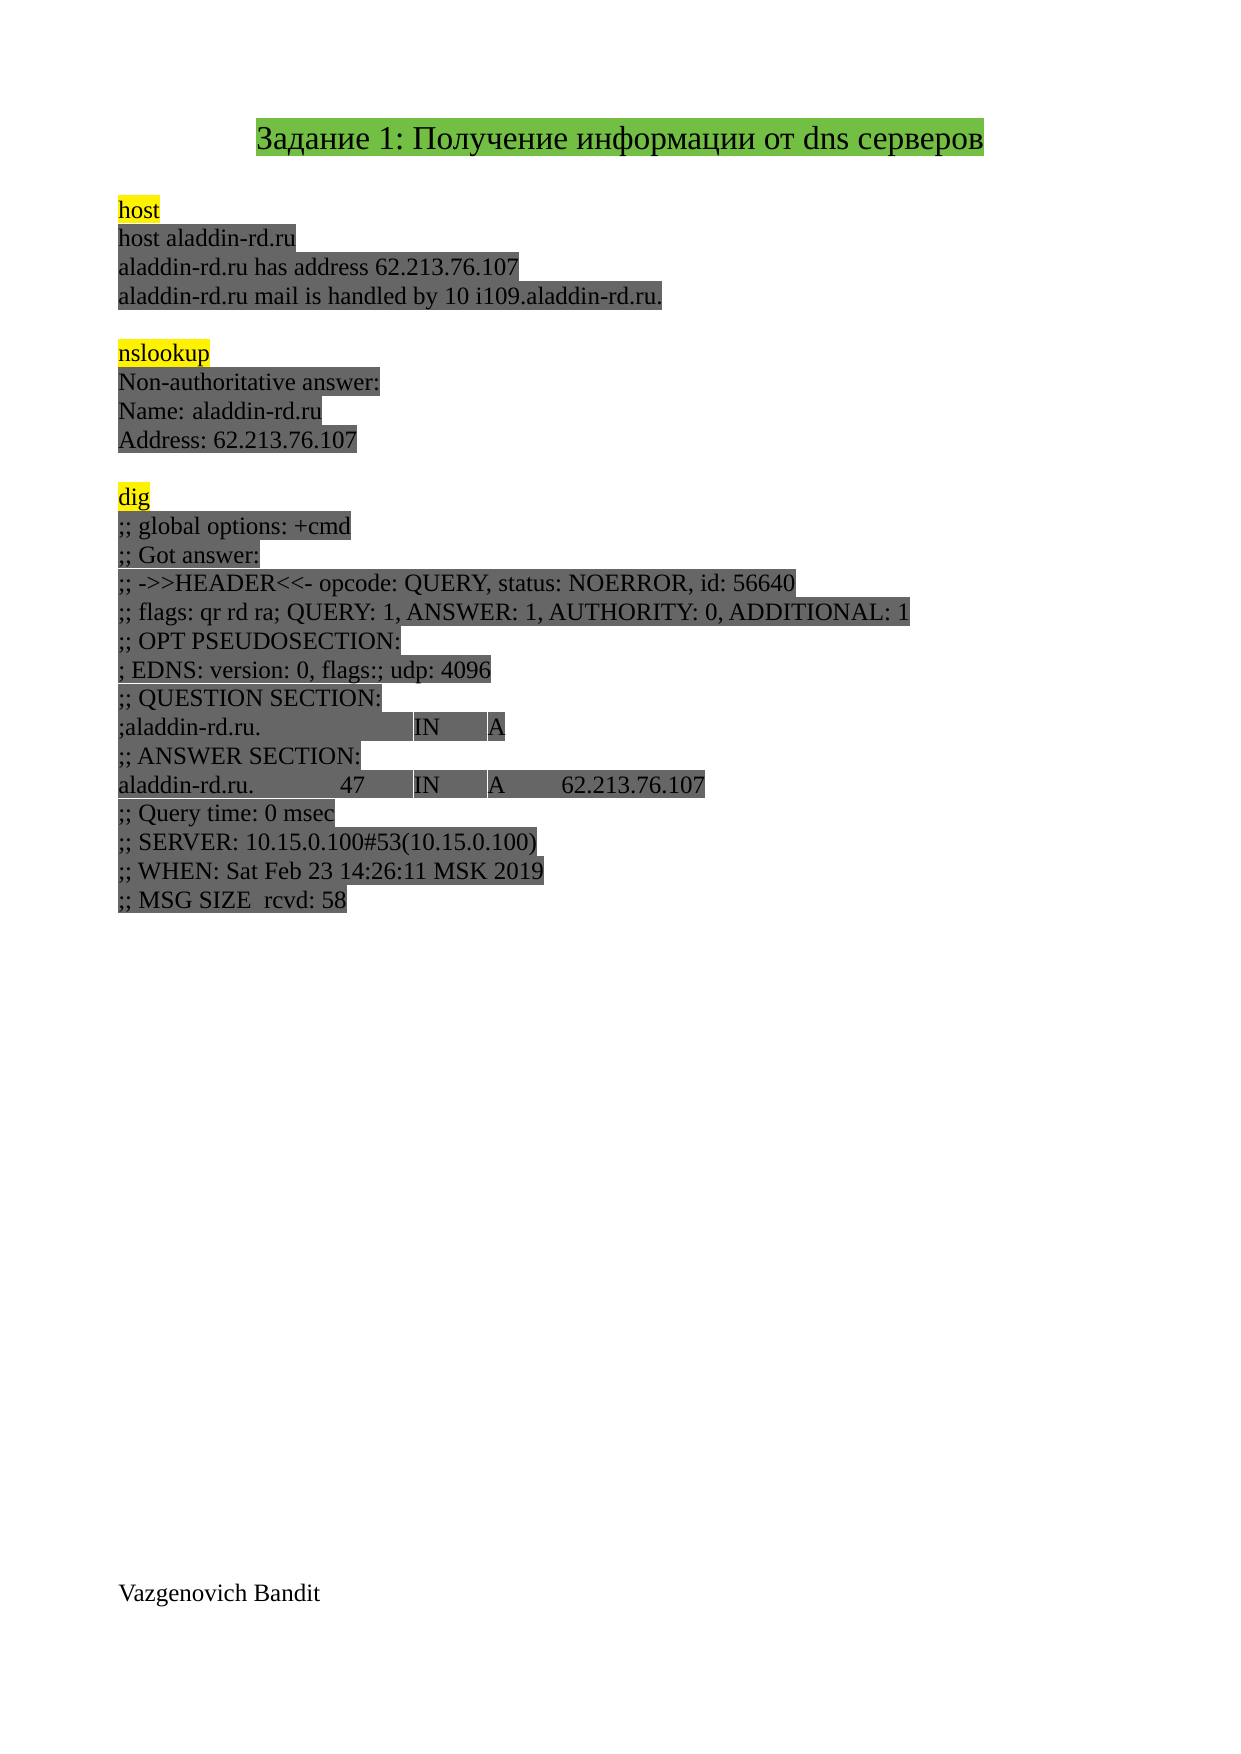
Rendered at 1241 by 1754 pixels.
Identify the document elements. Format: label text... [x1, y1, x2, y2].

text Non-authoritative answer: [118, 367, 1122, 396]
text ;; ->>HEADER<<- opcode: QUERY, status: NOERROR, id: 56640 [118, 568, 1122, 597]
text host [118, 195, 1122, 223]
text ;; QUESTION SECTION: [118, 683, 1122, 712]
text ;; OPT PSEUDOSECTION: [118, 626, 1122, 655]
text ; EDNS: version: 0, flags:; udp: 4096 [118, 655, 1122, 683]
text ;; WHEN: Sat Feb 23 14:26:11 MSK 2019 [118, 856, 1122, 885]
text host aladdin-rd.ru [118, 223, 1122, 252]
text ;; Got answer: [118, 540, 1122, 568]
text ;; flags: qr rd ra; QUERY: 1, ANSWER: 1, AUTHORITY: 0, ADDITIONAL: 1 [118, 597, 1122, 626]
text ;; Query time: 0 msec [118, 798, 1122, 827]
text Name: aladdin-rd.ru [118, 396, 1122, 425]
text nslookup [118, 338, 1122, 367]
text ;; MSG SIZE rcvd: 58 [118, 885, 1122, 913]
text aladdin-rd.ru has address 62.213.76.107 [118, 252, 1122, 281]
text dig [118, 482, 1122, 511]
text aladdin-rd.ru mail is handled by 10 i109.aladdin-rd.ru. [118, 281, 1122, 310]
text Задание 1: Получение информации от dns серверов [118, 118, 1122, 156]
text Address: 62.213.76.107 [118, 425, 1122, 453]
text ;; ANSWER SECTION: [118, 741, 1122, 770]
text ;aladdin-rd.ru. IN A [118, 712, 1122, 741]
text ;; global options: +cmd [118, 511, 1122, 540]
text aladdin-rd.ru. 47 IN A 62.213.76.107 [118, 770, 1122, 798]
text ;; SERVER: 10.15.0.100#53(10.15.0.100) [118, 827, 1122, 856]
